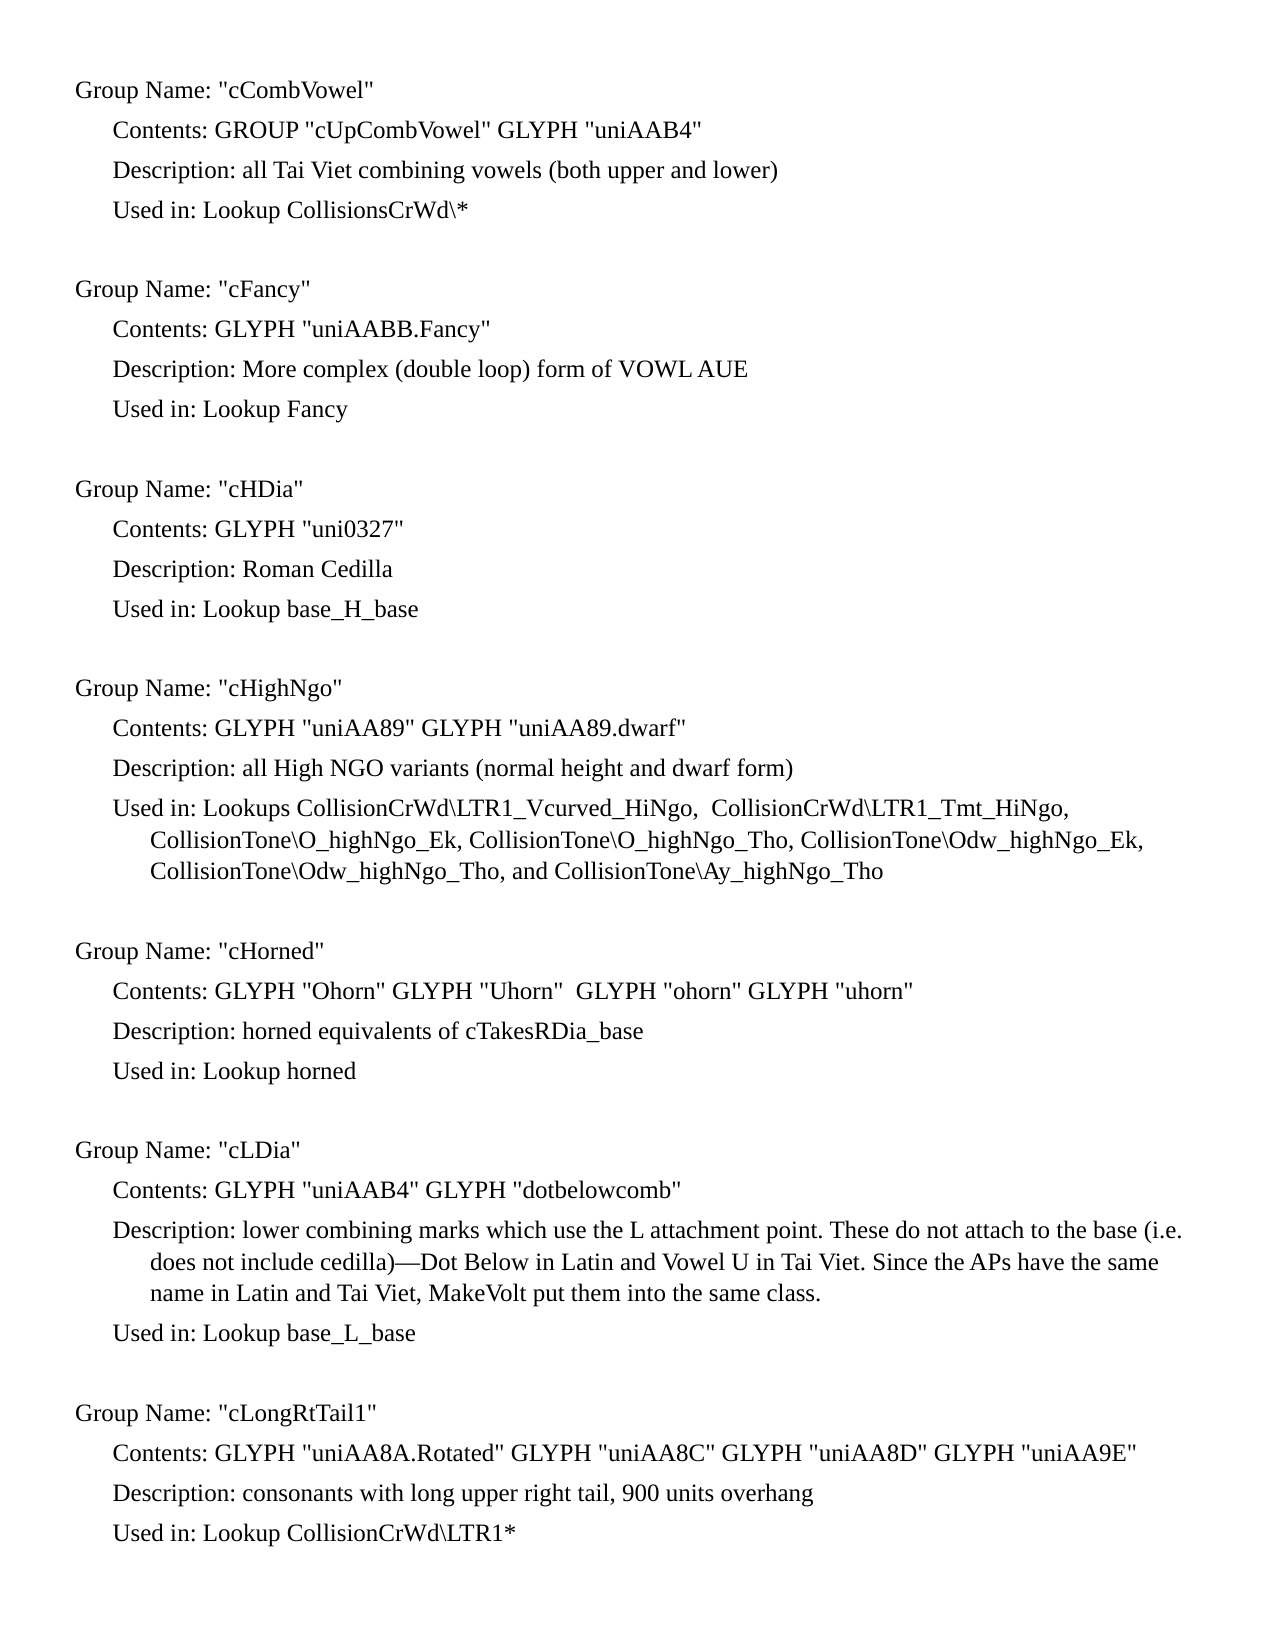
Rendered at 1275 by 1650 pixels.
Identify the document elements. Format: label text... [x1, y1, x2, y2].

text Used in: Lookups CollisionCrWd\LTR1_Vcurved_HiNgo, CollisionCrWd\LTR1_Tmt_HiNgo, CollisionTone\O_highNgo_Ek, CollisionTone\O_highNgo_Tho, CollisionTone\Odw_highNgo_Ek, CollisionTone\Odw_highNgo_Tho, and CollisionTone\Ay_highNgo_Tho [112, 793, 1200, 885]
text Used in: Lookup CollisionsCrWd\* [75, 195, 1200, 223]
text Group Name: "cHorned" [75, 936, 1200, 965]
text Description: all Tai Viet combining vowels (both upper and lower) [75, 155, 1200, 183]
text Contents: GLYPH "Ohorn" GLYPH "Uhorn" GLYPH "ohorn" GLYPH "uhorn" [75, 976, 1200, 1005]
text Description: horned equivalents of cTakesRDia_base [112, 1016, 1200, 1044]
text Contents: GROUP "cUpCombVowel" GLYPH "uniAAB4" [75, 115, 1200, 144]
text Contents: GLYPH "uni0327" [75, 514, 1200, 543]
text Contents: GLYPH "uniAAB4" GLYPH "dotbelowcomb" [75, 1175, 1200, 1204]
text Used in: Lookup horned [112, 1056, 1200, 1084]
text Group Name: "cLDia" [75, 1136, 1200, 1164]
text Contents: GLYPH "uniAABB.Fancy" [75, 314, 1200, 343]
text Group Name: "cHighNgo" [75, 673, 1200, 702]
text Description: lower combining marks which use the L attachment point. These do not attach to the base (i.e. does not include cedilla)—Dot Below in Latin and Vowel U in Tai Viet. Since the APs have the same name in Latin and Tai Viet, MakeVolt put them into the same class. [112, 1215, 1200, 1307]
text Used in: Lookup base_L_base [112, 1318, 1200, 1347]
text Group Name: "cHDia" [75, 474, 1200, 503]
text Description: consonants with long upper right tail, 900 units overhang [112, 1478, 1200, 1507]
text Description: all High NGO variants (normal height and dwarf form) [75, 753, 1200, 782]
text Used in: Lookup CollisionCrWd\LTR1* [112, 1518, 1200, 1547]
text Description: Roman Cedilla [75, 554, 1200, 582]
text Description: More complex (double loop) form of VOWL AUE [75, 354, 1200, 383]
text Contents: GLYPH "uniAA89" GLYPH "uniAA89.dwarf" [75, 713, 1200, 742]
text Used in: Lookup base_H_base [75, 594, 1200, 622]
text Used in: Lookup Fancy [75, 394, 1200, 423]
text Group Name: "cFancy" [75, 274, 1200, 303]
text Contents: GLYPH "uniAA8A.Rotated" GLYPH "uniAA8C" GLYPH "uniAA8D" GLYPH "uniAA9E" [112, 1438, 1200, 1467]
text Group Name: "cCombVowel" [75, 75, 1200, 104]
text Group Name: "cLongRtTail1" [75, 1398, 1200, 1427]
